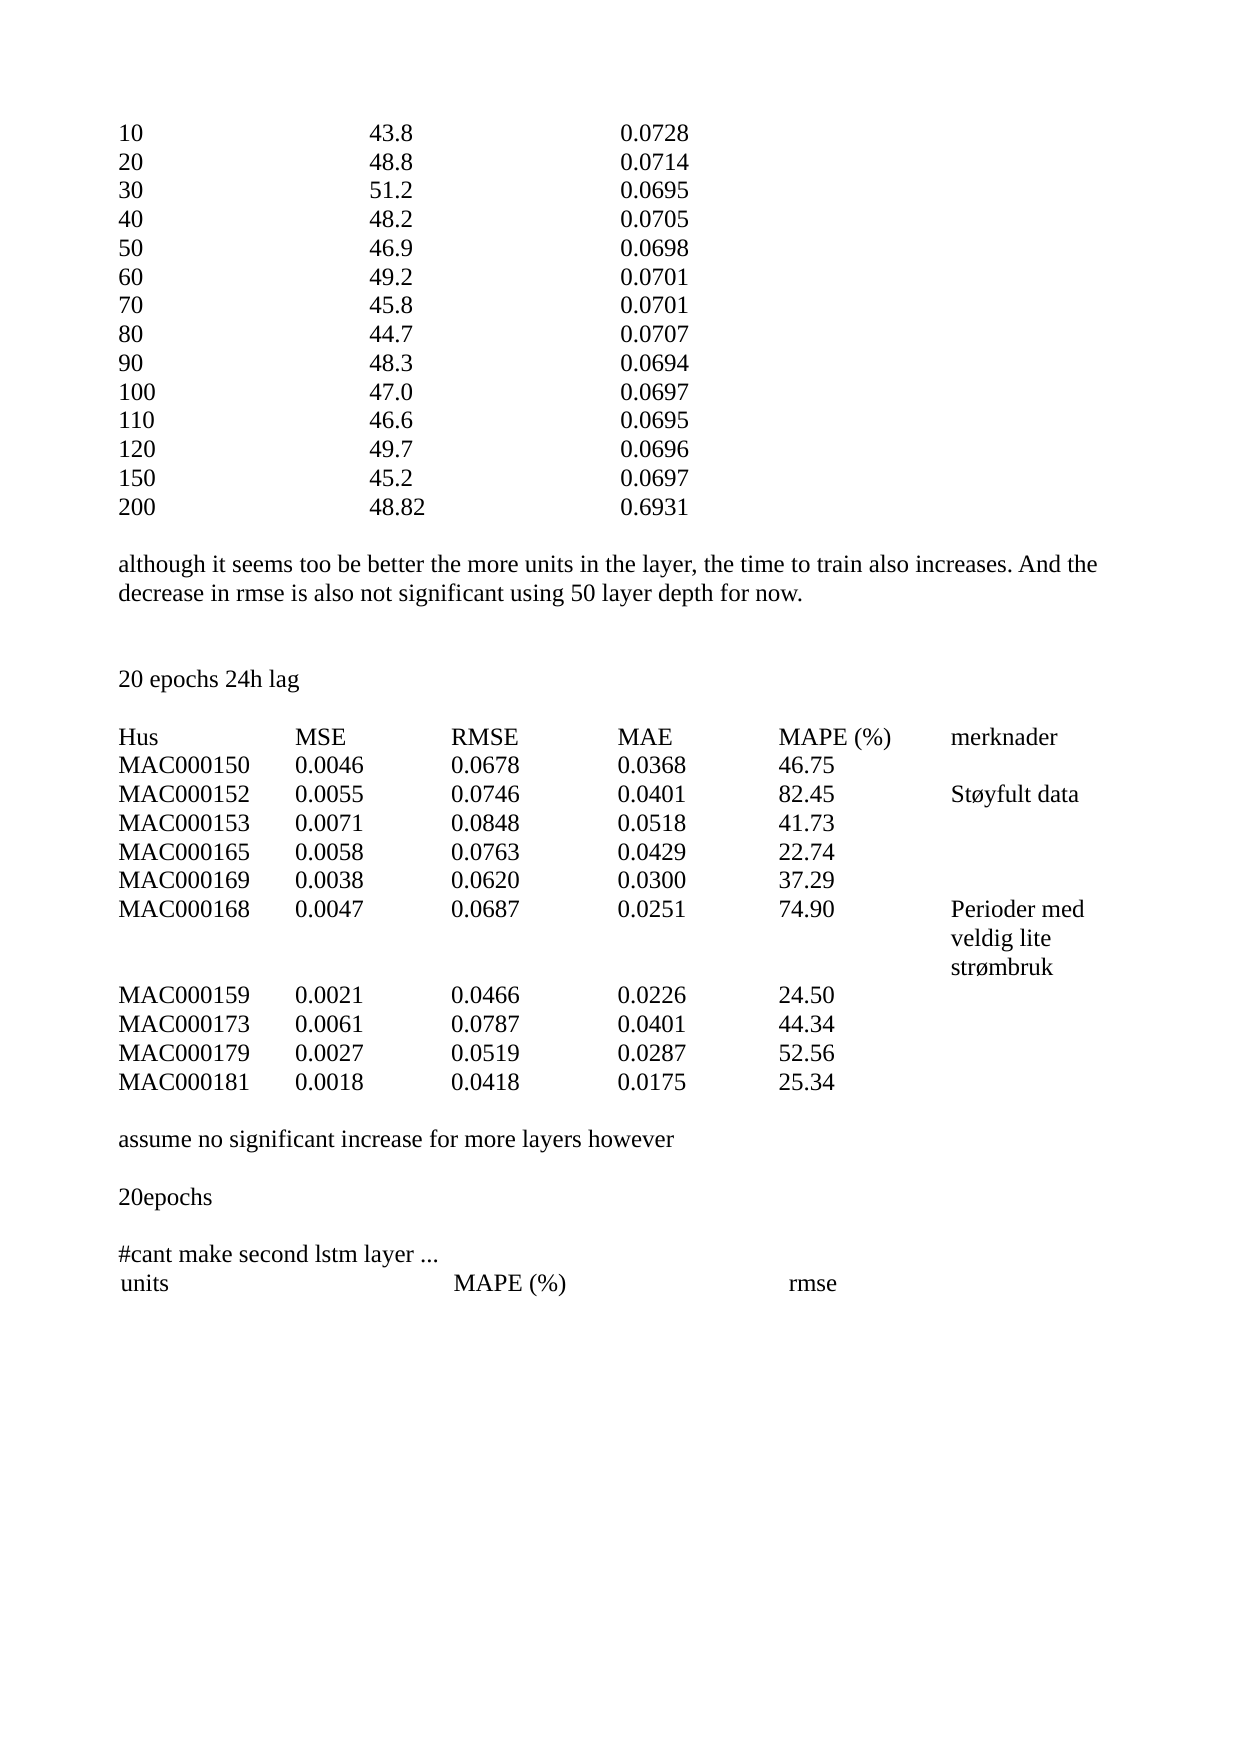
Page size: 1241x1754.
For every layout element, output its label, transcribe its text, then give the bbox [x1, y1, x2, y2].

table_cell Støyfult data [951, 779, 1123, 808]
table_cell 0.0027 [295, 1038, 451, 1067]
table_cell [453, 1556, 788, 1584]
table_cell 100 [118, 377, 369, 406]
table_cell 46.9 [369, 233, 620, 262]
table_cell [951, 837, 1123, 866]
text 20 epochs 24h lag [118, 664, 1122, 693]
table_cell 0.0678 [451, 751, 617, 779]
table_cell 0.0175 [617, 1067, 778, 1096]
table_cell 48.8 [369, 147, 620, 176]
table_cell [453, 1441, 788, 1469]
table_cell 0.0697 [620, 377, 874, 406]
table_cell 0.0687 [451, 894, 617, 981]
table_header MAE [617, 722, 778, 751]
table_header RMSE [451, 722, 617, 751]
table_cell 74.90 [778, 894, 951, 981]
table_cell 0.0418 [451, 1067, 617, 1096]
table_cell 45.2 [369, 463, 620, 492]
table_cell 41.73 [778, 808, 951, 837]
table_cell MAC000168 [118, 894, 295, 981]
table_cell MAC000159 [118, 981, 295, 1009]
table_cell 0.0695 [620, 406, 874, 434]
table_cell 0.0251 [617, 894, 778, 981]
table_cell 46.6 [369, 406, 620, 434]
table_cell [120, 1297, 453, 1326]
table_header merknader [951, 722, 1123, 751]
table_cell [951, 1009, 1123, 1038]
table_cell MAC000152 [118, 779, 295, 808]
table_cell 0.0707 [620, 319, 874, 348]
table_cell 46.75 [778, 751, 951, 779]
table_cell MAC000179 [118, 1038, 295, 1067]
table_cell 0.0226 [617, 981, 778, 1009]
table_cell [951, 1067, 1123, 1096]
table_cell 44.7 [369, 319, 620, 348]
table_cell 0.0518 [617, 808, 778, 837]
table_cell [453, 1326, 788, 1354]
table_cell 43.8 [369, 118, 620, 147]
table_cell [453, 1469, 788, 1498]
table_cell 0.0848 [451, 808, 617, 837]
table_header MSE [295, 722, 451, 751]
table_cell 0.6931 [620, 492, 874, 521]
table_cell 0.0714 [620, 147, 874, 176]
table_cell 44.34 [778, 1009, 951, 1038]
table_cell [789, 1412, 1123, 1441]
table_cell 70 [118, 291, 369, 319]
table_cell [789, 1354, 1123, 1383]
table_cell 0.0071 [295, 808, 451, 837]
table_cell 0.0401 [617, 779, 778, 808]
table_header MAPE (%) [453, 1268, 788, 1297]
table_header MAPE (%) [778, 722, 951, 751]
table_cell [789, 1297, 1123, 1326]
table_cell Perioder med veldig lite strømbruk [951, 894, 1123, 981]
table_cell 110 [118, 406, 369, 434]
table_cell [789, 1527, 1123, 1556]
table_cell [951, 981, 1123, 1009]
table_cell 0.0018 [295, 1067, 451, 1096]
text assume no significant increase for more layers however [118, 1124, 1122, 1153]
table_cell 0.0300 [617, 866, 778, 894]
table_cell 0.0519 [451, 1038, 617, 1067]
table_cell [120, 1383, 453, 1412]
table_cell 0.0695 [620, 176, 874, 204]
table_cell 48.2 [369, 204, 620, 233]
table_cell 24.50 [778, 981, 951, 1009]
table_cell [453, 1527, 788, 1556]
table_cell 25.34 [778, 1067, 951, 1096]
table_cell 0.0429 [617, 837, 778, 866]
table_cell 0.0620 [451, 866, 617, 894]
table_cell 52.56 [778, 1038, 951, 1067]
table_cell MAC000169 [118, 866, 295, 894]
table_header Hus [118, 722, 295, 751]
table_cell 37.29 [778, 866, 951, 894]
table_cell 22.74 [778, 837, 951, 866]
table_cell [120, 1412, 453, 1441]
table_cell [789, 1469, 1123, 1498]
table_cell [120, 1354, 453, 1383]
table_cell [789, 1498, 1123, 1527]
table_cell [951, 751, 1123, 779]
table_cell [951, 808, 1123, 837]
table_cell 40 [118, 204, 369, 233]
table_cell [453, 1498, 788, 1527]
table_cell 0.0401 [617, 1009, 778, 1038]
table_cell 200 [118, 492, 369, 521]
table_cell [789, 1326, 1123, 1354]
table_cell 90 [118, 348, 369, 377]
table_cell [951, 866, 1123, 894]
table_cell 0.0047 [295, 894, 451, 981]
table_cell 0.0038 [295, 866, 451, 894]
table_cell 0.0701 [620, 291, 874, 319]
text #cant make second lstm layer ... [118, 1239, 1122, 1268]
table_cell 0.0728 [620, 118, 874, 147]
table_header rmse [789, 1268, 1123, 1297]
table_cell 0.0698 [620, 233, 874, 262]
table_cell 49.7 [369, 434, 620, 463]
table_cell 30 [118, 176, 369, 204]
table_cell MAC000165 [118, 837, 295, 866]
table_cell MAC000153 [118, 808, 295, 837]
table_cell 20 [118, 147, 369, 176]
table_cell 0.0061 [295, 1009, 451, 1038]
table_cell [789, 1441, 1123, 1469]
table_cell [120, 1469, 453, 1498]
table_cell 48.82 [369, 492, 620, 521]
table_cell 0.0368 [617, 751, 778, 779]
table_cell 10 [118, 118, 369, 147]
table_cell 0.0696 [620, 434, 874, 463]
table_cell [789, 1556, 1123, 1584]
table_cell 51.2 [369, 176, 620, 204]
table_cell [120, 1498, 453, 1527]
table_cell 150 [118, 463, 369, 492]
table_cell [453, 1412, 788, 1441]
table_cell 0.0287 [617, 1038, 778, 1067]
text although it seems too be better the more units in the layer, the time to train also increases. And the decrease in rmse is also not significant using 50 layer depth for now. [118, 549, 1122, 607]
table_cell 60 [118, 262, 369, 291]
table_cell MAC000181 [118, 1067, 295, 1096]
table_cell MAC000173 [118, 1009, 295, 1038]
table_cell 50 [118, 233, 369, 262]
table_cell MAC000150 [118, 751, 295, 779]
table_cell [453, 1297, 788, 1326]
table_cell [120, 1527, 453, 1556]
table_cell [453, 1383, 788, 1412]
table_cell 0.0055 [295, 779, 451, 808]
table_cell 47.0 [369, 377, 620, 406]
table_cell 0.0705 [620, 204, 874, 233]
table_cell 0.0701 [620, 262, 874, 291]
table_cell [789, 1584, 1123, 1613]
table_cell [453, 1584, 788, 1613]
table_cell 0.0046 [295, 751, 451, 779]
table_cell 82.45 [778, 779, 951, 808]
table_cell 0.0763 [451, 837, 617, 866]
table_cell [120, 1326, 453, 1354]
text 20epochs [118, 1182, 1122, 1211]
table_cell [120, 1441, 453, 1469]
table_cell 120 [118, 434, 369, 463]
table_cell [120, 1556, 453, 1584]
table_cell 0.0697 [620, 463, 874, 492]
table_cell [120, 1584, 453, 1613]
table_header units [120, 1268, 453, 1297]
table_cell [789, 1383, 1123, 1412]
table_cell 0.0021 [295, 981, 451, 1009]
table_cell 0.0466 [451, 981, 617, 1009]
table_cell 49.2 [369, 262, 620, 291]
table_cell 0.0787 [451, 1009, 617, 1038]
table_cell 0.0694 [620, 348, 874, 377]
table_cell 80 [118, 319, 369, 348]
table_cell [951, 1038, 1123, 1067]
table_cell 48.3 [369, 348, 620, 377]
table_cell 0.0746 [451, 779, 617, 808]
table_cell [453, 1354, 788, 1383]
table_cell 45.8 [369, 291, 620, 319]
table_cell 0.0058 [295, 837, 451, 866]
